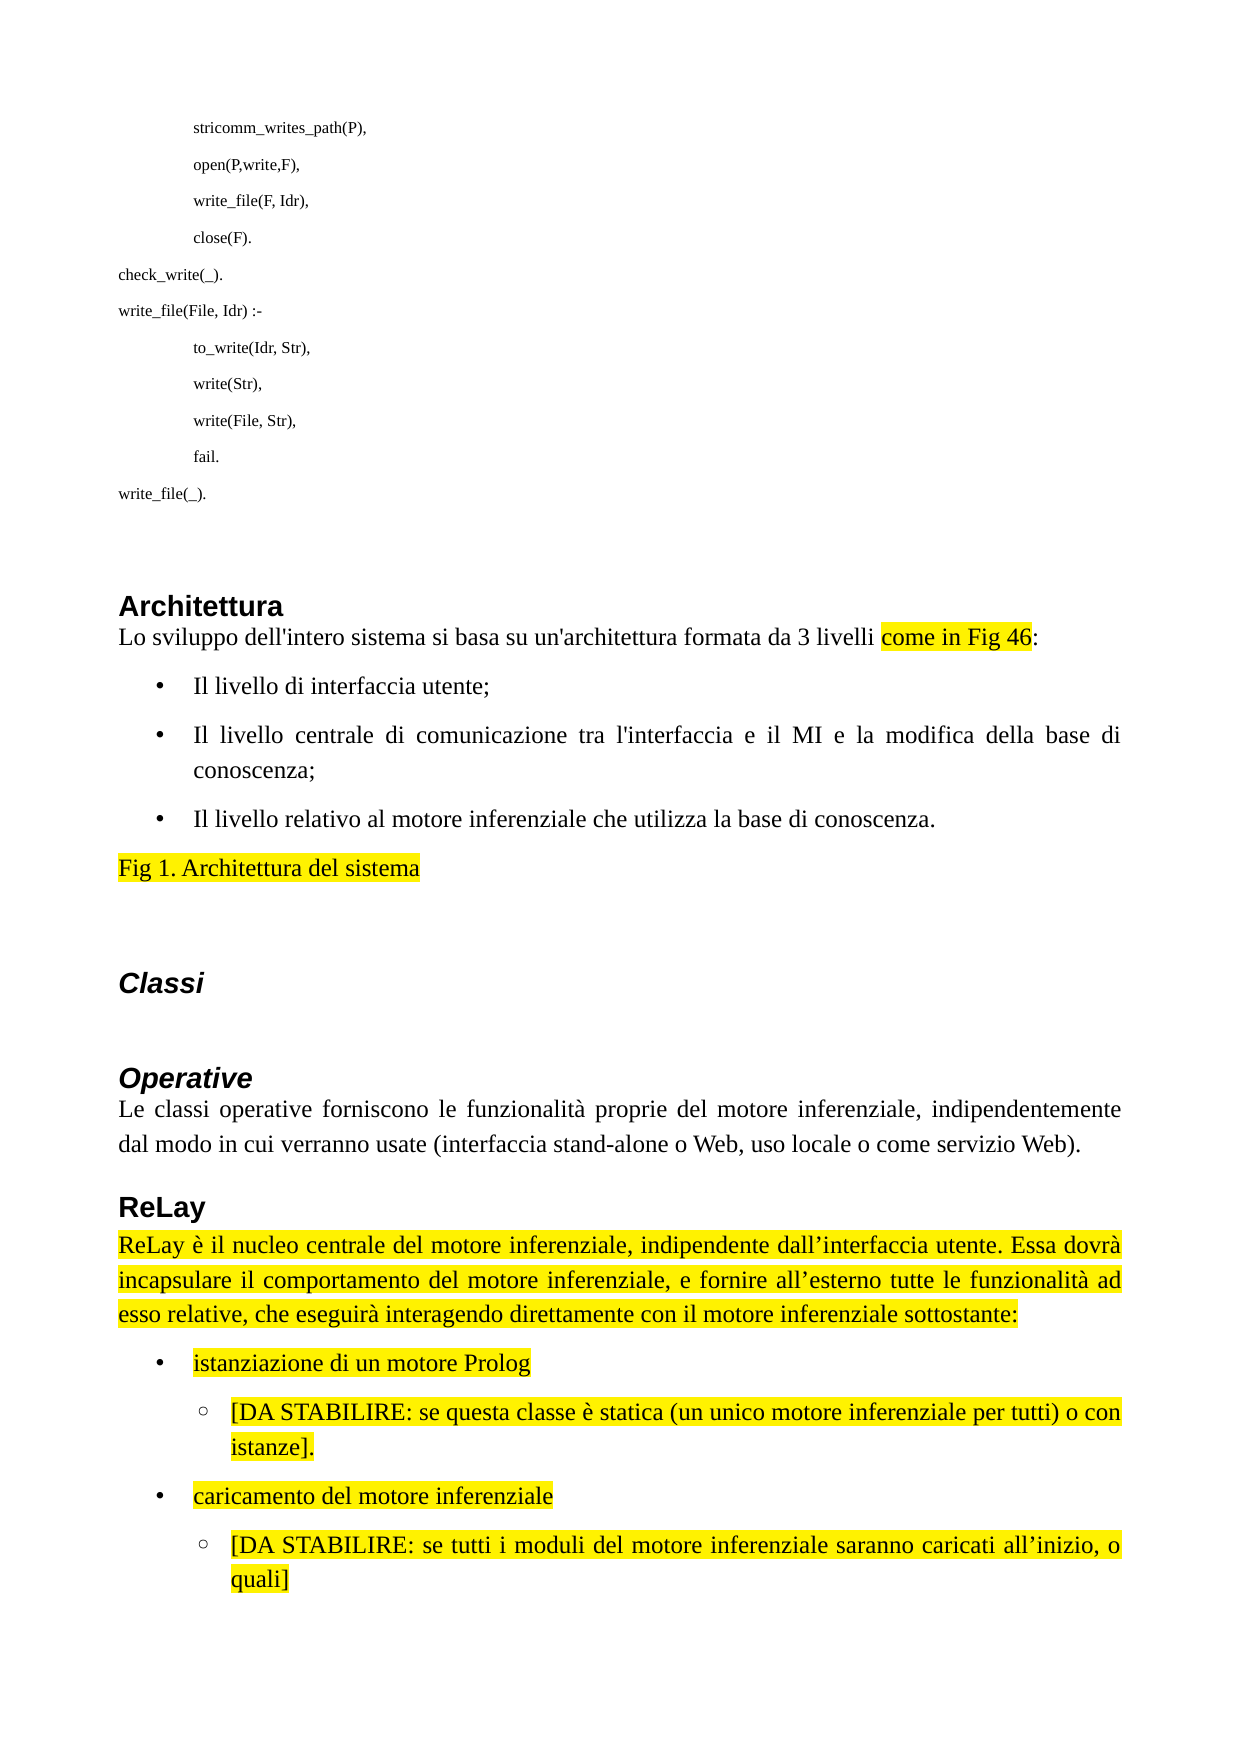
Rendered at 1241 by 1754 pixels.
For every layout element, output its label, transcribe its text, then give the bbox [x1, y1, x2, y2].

text to_write(Idr, Str), [118, 337, 1122, 357]
subtitle Operative [118, 1061, 1122, 1094]
text stricomm_writes_path(P), [118, 118, 1122, 137]
list Il livello relativo al motore inferenziale che utilizza la base di conoscenza. [156, 804, 1122, 833]
list [DA STABILIRE: se questa classe è statica (un unico motore inferenziale per tutti) o con istanze]. [193, 1397, 1122, 1461]
subtitle Architettura [118, 589, 1122, 622]
text open(P,write,F), [118, 155, 1122, 174]
text Fig 1. Architettura del sistema [118, 853, 1122, 882]
list Il livello centrale di comunicazione tra l'interfaccia e il MI e la modifica della base di conoscenza; [156, 720, 1122, 784]
text ReLay è il nucleo centrale del motore inferenziale, indipendente dall’interfaccia utente. Essa dovrà incapsulare il comportamento del motore inferenziale, e fornire all’esterno tutte le funzionalità ad esso relative, che eseguirà interagendo direttamente con il motore inferenziale sottostante: [118, 1230, 1122, 1328]
text write_file(_). [118, 484, 1122, 503]
subtitle ReLay [118, 1190, 1122, 1224]
subtitle Classi [118, 966, 1122, 999]
text Lo sviluppo dell'intero sistema si basa su un'architettura formata da 3 livelli come in Fig 46: [118, 622, 1122, 651]
list istanziazione di un motore Prolog [156, 1348, 1122, 1377]
text write_file(File, Idr) :- [118, 301, 1122, 320]
text check_write(_). [118, 264, 1122, 283]
text write_file(F, Idr), [118, 191, 1122, 210]
text Le classi operative forniscono le funzionalità proprie del motore inferenziale, indipendentemente dal modo in cui verranno usate (interfaccia stand-alone o Web, uso locale o come servizio Web). [118, 1094, 1122, 1158]
list Il livello di interfaccia utente; [156, 671, 1122, 700]
text write(File, Str), [118, 411, 1122, 430]
list caricamento del motore inferenziale [156, 1481, 1122, 1509]
text write(Str), [118, 374, 1122, 393]
list [DA STABILIRE: se tutti i moduli del motore inferenziale saranno caricati all’inizio, o quali] [193, 1530, 1122, 1593]
text close(F). [118, 228, 1122, 247]
text fail. [118, 447, 1122, 466]
